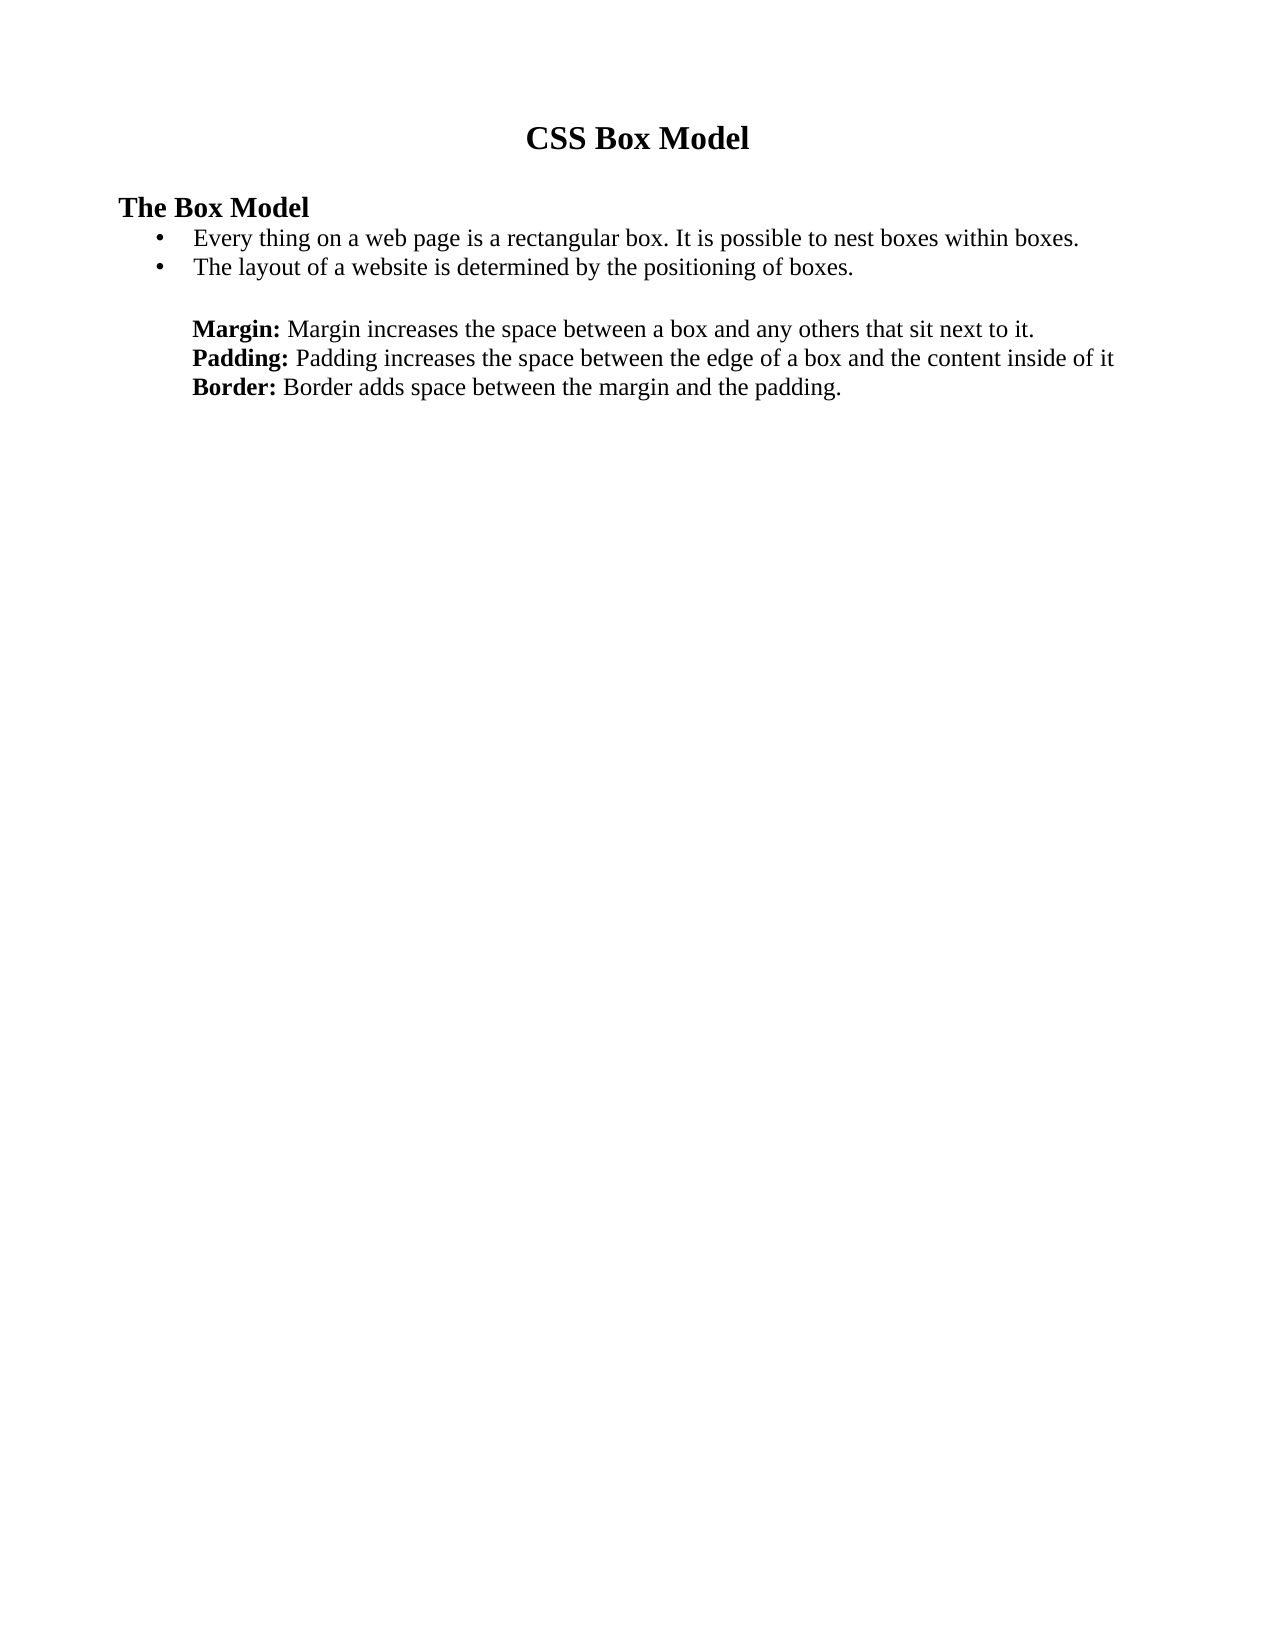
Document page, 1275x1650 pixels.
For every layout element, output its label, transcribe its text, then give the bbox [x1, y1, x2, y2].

list The layout of a website is determined by the positioning of boxes. [156, 252, 1157, 281]
list Every thing on a web page is a rectangular box. It is possible to nest boxes within boxes. [156, 223, 1157, 252]
text Padding: Padding increases the space between the edge of a box and the content inside of it [118, 343, 1157, 372]
text The Box Model [118, 190, 1157, 223]
text CSS Box Model [118, 118, 1157, 156]
text Margin: Margin increases the space between a box and any others that sit next to it. [118, 310, 1157, 343]
text Border: Border adds space between the margin and the padding. [118, 372, 1157, 401]
